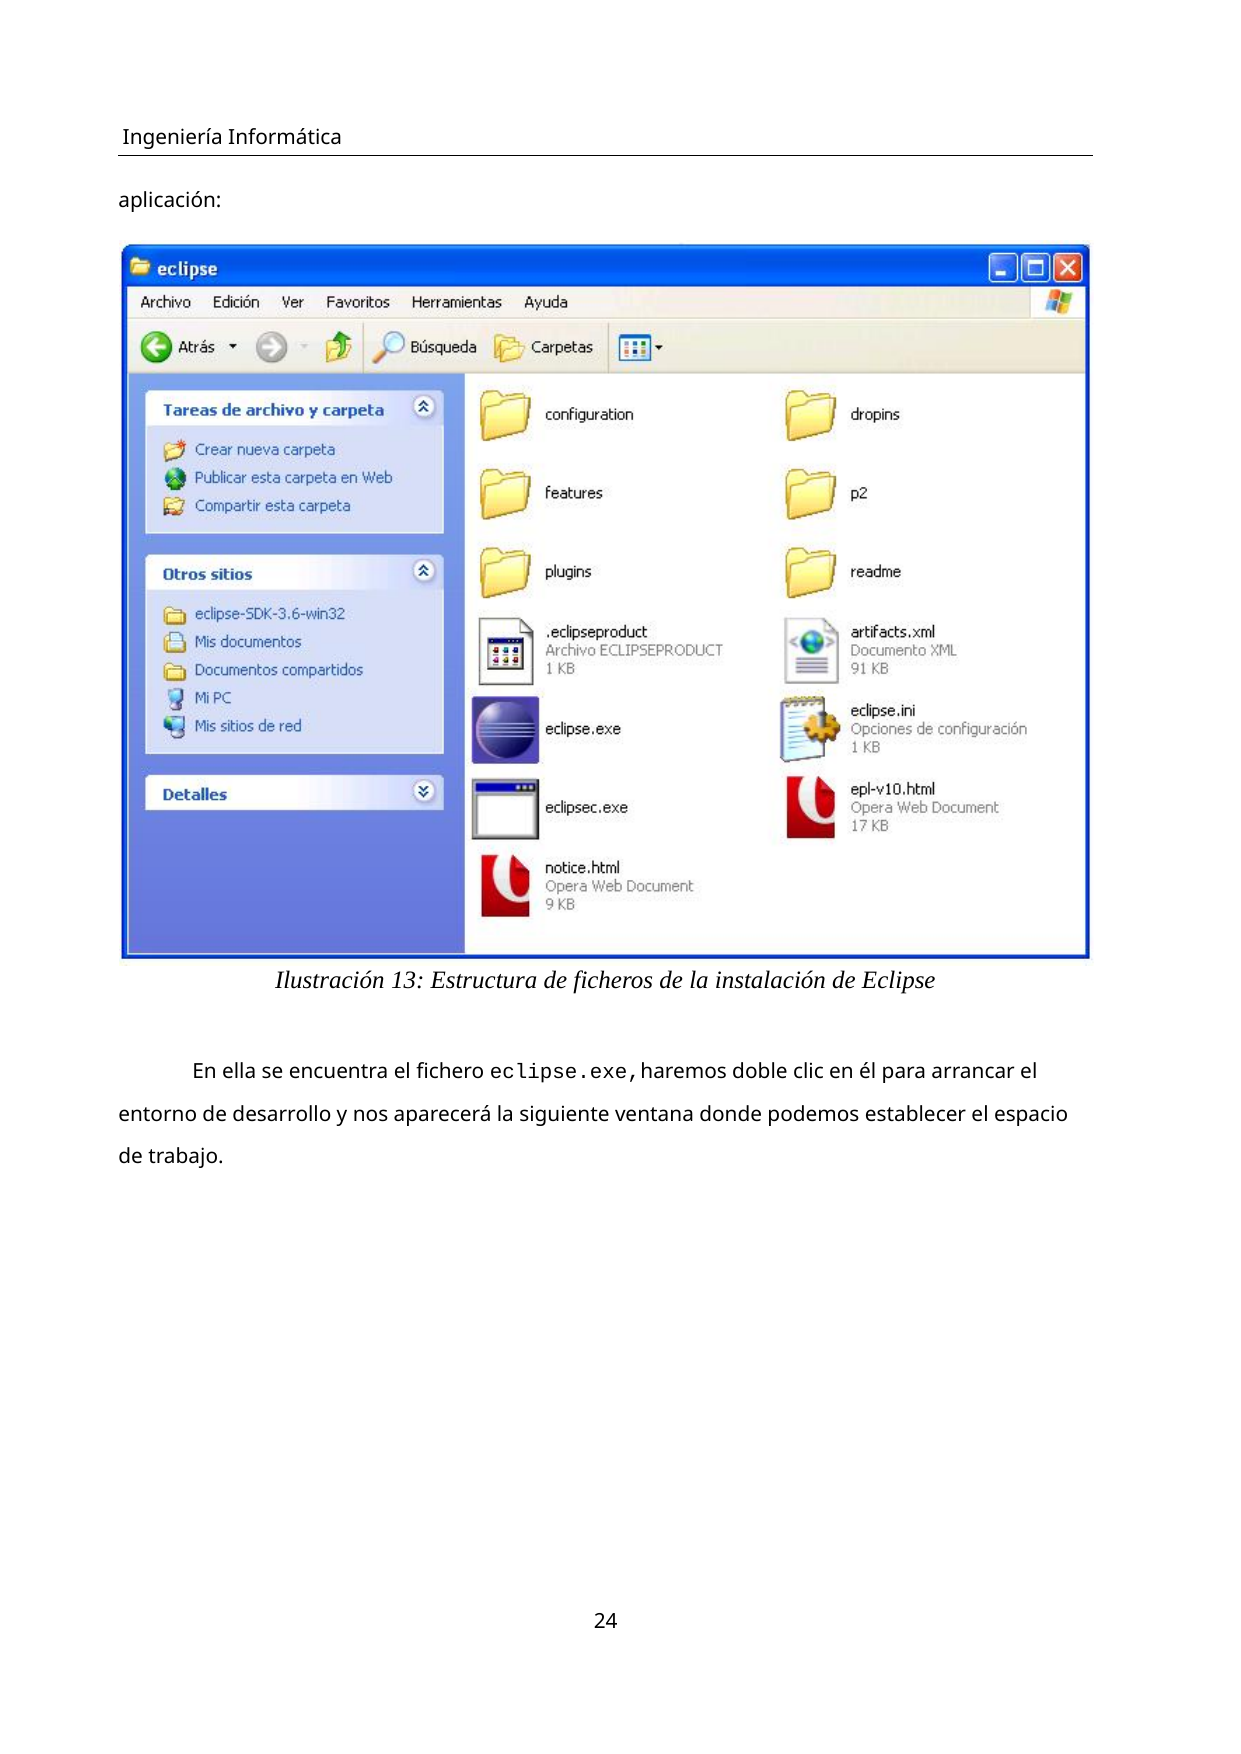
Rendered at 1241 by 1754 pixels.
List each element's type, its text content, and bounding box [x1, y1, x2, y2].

picture [119, 240, 1094, 966]
text Ilustración 13: Estructura de ficheros de la instalación de Eclipse [119, 966, 1093, 994]
text En ella se encuentra el fichero eclipse.exe,haremos doble clic en él para arrancar el entorno de desarrollo y nos aparecerá la siguiente ventana donde podemos establecer el espacio de trabajo. [118, 1056, 1093, 1170]
text aplicación: [118, 185, 1093, 213]
